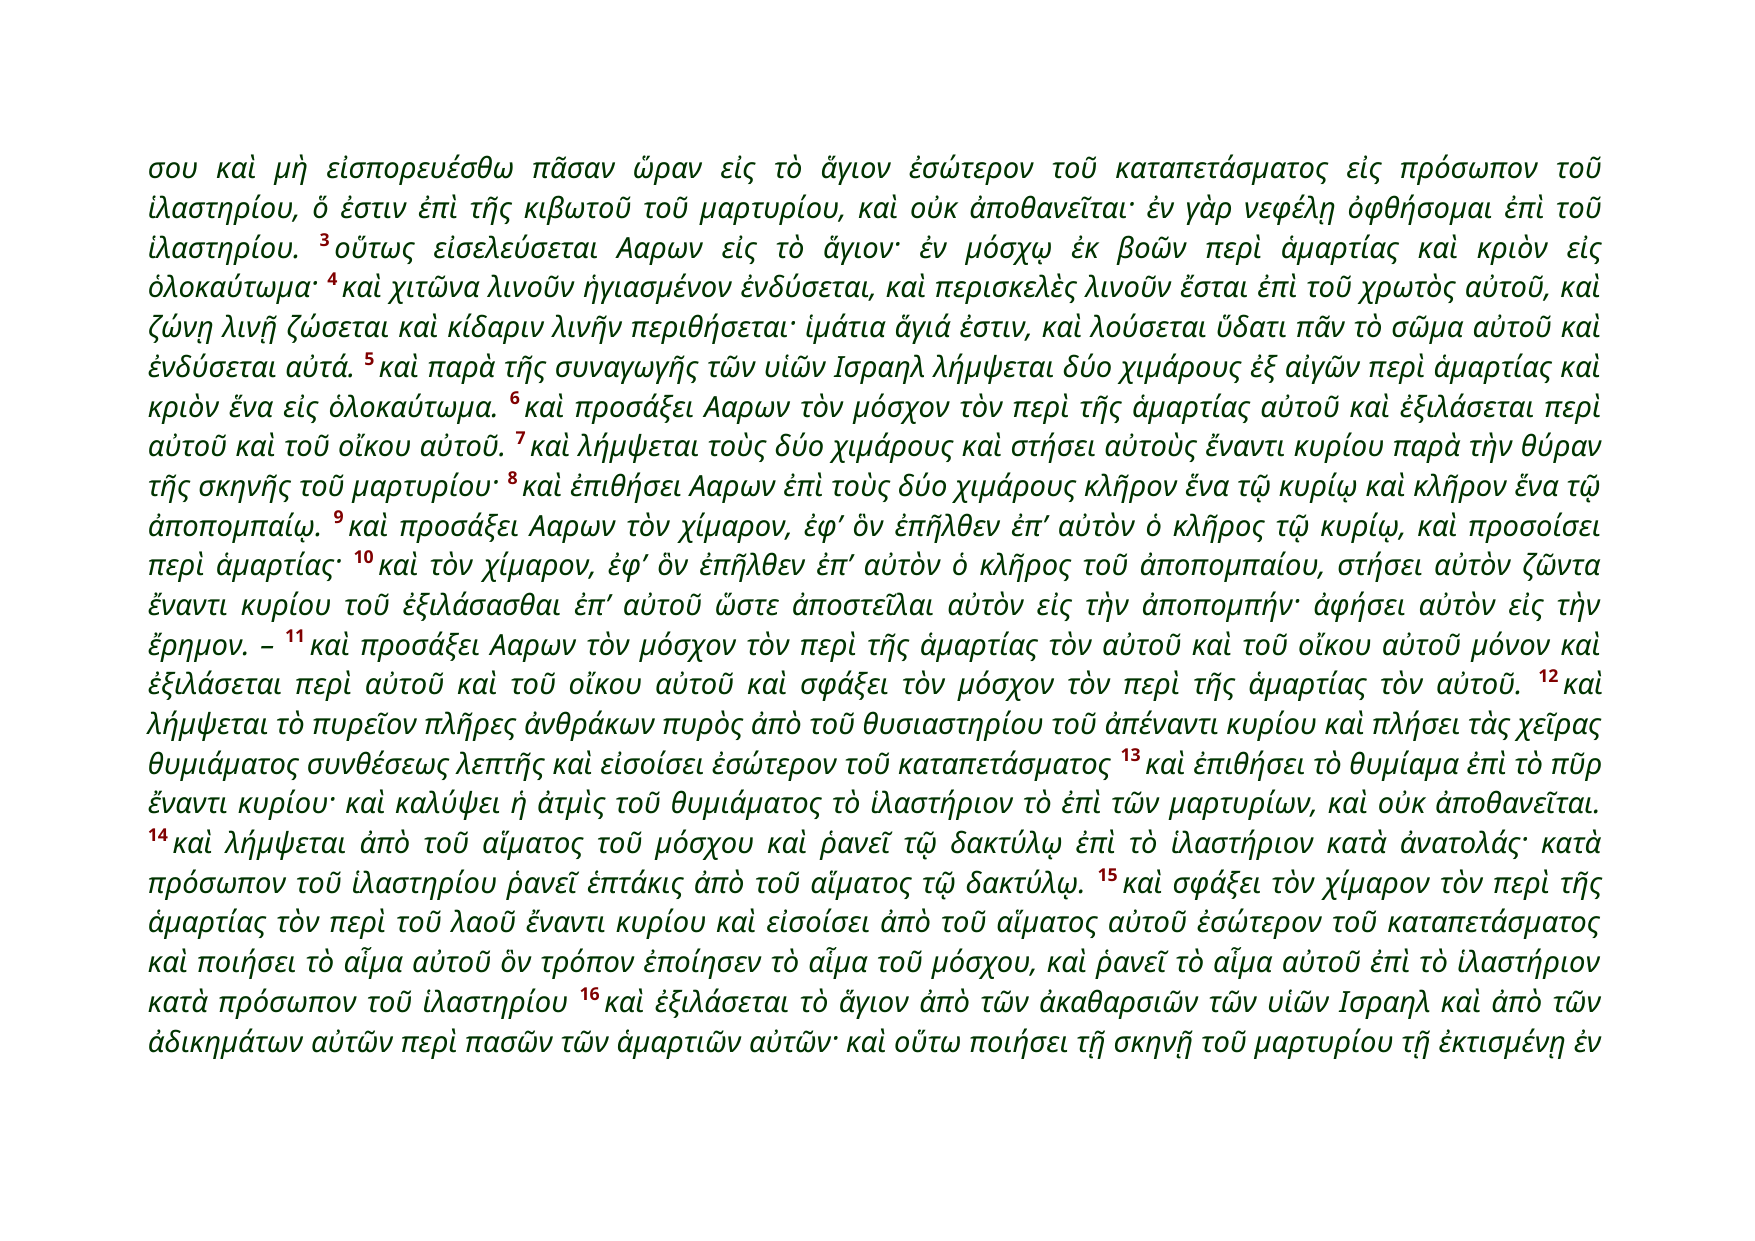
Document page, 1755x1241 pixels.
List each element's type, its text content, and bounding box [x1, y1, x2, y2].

text σου καὶ μὴ εἰσπορευέσθω πᾶσαν ὥραν εἰς τὸ ἅγιον ἐσώτερον τοῦ καταπετάσματος εἰς πρόσωπον τοῦ ἱλαστηρίου, ὅ ἐστιν ἐπὶ τῆς κιβωτοῦ τοῦ μαρτυρίου, καὶ οὐκ ἀποθανεῖται· ἐν γὰρ νεφέλῃ ὀφθήσομαι ἐπὶ τοῦ ἱλαστηρίου. 3 οὕτως εἰσελεύσεται Ααρων εἰς τὸ ἅγιον· ἐν μόσχῳ ἐκ βοῶν περὶ ἁμαρτίας καὶ κριὸν εἰς ὁλοκαύτωμα· 4 καὶ χιτῶνα λινοῦν ἡγιασμένον ἐνδύσεται, καὶ περισκελὲς λινοῦν ἔσται ἐπὶ τοῦ χρωτὸς αὐτοῦ, καὶ ζώνῃ λινῇ ζώσεται καὶ κίδαριν λινῆν περιθήσεται· ἱμάτια ἅγιά ἐστιν, καὶ λούσεται ὕδατι πᾶν τὸ σῶμα αὐτοῦ καὶ ἐνδύσεται αὐτά. 5 καὶ παρὰ τῆς συναγωγῆς τῶν υἱῶν Ισραηλ λήμψεται δύο χιμάρους ἐξ αἰγῶν περὶ ἁμαρτίας καὶ κριὸν ἕνα εἰς ὁλοκαύτωμα. 6 καὶ προσάξει Ααρων τὸν μόσχον τὸν περὶ τῆς ἁμαρτίας αὐτοῦ καὶ ἐξιλάσεται περὶ αὐτοῦ καὶ τοῦ οἴκου αὐτοῦ. 7 καὶ λήμψεται τοὺς δύο χιμάρους καὶ στήσει αὐτοὺς ἔναντι κυρίου παρὰ τὴν θύραν τῆς σκηνῆς τοῦ μαρτυρίου· 8 καὶ ἐπιθήσει Ααρων ἐπὶ τοὺς δύο χιμάρους κλῆρον ἕνα τῷ κυρίῳ καὶ κλῆρον ἕνα τῷ ἀποπομπαίῳ. 9 καὶ προσάξει Ααρων τὸν χίμαρον, ἐφ’ ὃν ἐπῆλθεν ἐπ’ αὐτὸν ὁ κλῆρος τῷ κυρίῳ, καὶ προσοίσει περὶ ἁμαρτίας· 10 καὶ τὸν χίμαρον, ἐφ’ ὃν ἐπῆλθεν ἐπ’ αὐτὸν ὁ κλῆρος τοῦ ἀποπομπαίου, στήσει αὐτὸν ζῶντα ἔναντι κυρίου τοῦ ἐξιλάσασθαι ἐπ’ αὐτοῦ ὥστε ἀποστεῖλαι αὐτὸν εἰς τὴν ἀποπομπήν· ἀφήσει αὐτὸν εἰς τὴν ἔρημον. – 11 καὶ προσάξει Ααρων τὸν μόσχον τὸν περὶ τῆς ἁμαρτίας τὸν αὐτοῦ καὶ τοῦ οἴκου αὐτοῦ μόνον καὶ ἐξιλάσεται περὶ αὐτοῦ καὶ τοῦ οἴκου αὐτοῦ καὶ σφάξει τὸν μόσχον τὸν περὶ τῆς ἁμαρτίας τὸν αὐτοῦ. 12 καὶ λήμψεται τὸ πυρεῖον πλῆρες ἀνθράκων πυρὸς ἀπὸ τοῦ θυσιαστηρίου τοῦ ἀπέναντι κυρίου καὶ πλήσει τὰς χεῖρας θυμιάματος συνθέσεως λεπτῆς καὶ εἰσοίσει ἐσώτερον τοῦ καταπετάσματος 13 καὶ ἐπιθήσει τὸ θυμίαμα ἐπὶ τὸ πῦρ ἔναντι κυρίου· καὶ καλύψει ἡ ἀτμὶς τοῦ θυμιάματος τὸ ἱλαστήριον τὸ ἐπὶ τῶν μαρτυρίων, καὶ οὐκ ἀποθανεῖται. 14 καὶ λήμψεται ἀπὸ τοῦ αἵματος τοῦ μόσχου καὶ ῥανεῖ τῷ δακτύλῳ ἐπὶ τὸ ἱλαστήριον κατὰ ἀνατολάς· κατὰ πρόσωπον τοῦ ἱλαστηρίου ῥανεῖ ἑπτάκις ἀπὸ τοῦ αἵματος τῷ δακτύλῳ. 15 καὶ σφάξει τὸν χίμαρον τὸν περὶ τῆς ἁμαρτίας τὸν περὶ τοῦ λαοῦ ἔναντι κυρίου καὶ εἰσοίσει ἀπὸ τοῦ αἵματος αὐτοῦ ἐσώτερον τοῦ καταπετάσματος καὶ ποιήσει τὸ αἷμα αὐτοῦ ὃν τρόπον ἐποίησεν τὸ αἷμα τοῦ μόσχου, καὶ ῥανεῖ τὸ αἷμα αὐτοῦ ἐπὶ τὸ ἱλαστήριον κατὰ πρόσωπον τοῦ ἱλαστηρίου 16 καὶ ἐξιλάσεται τὸ ἅγιον ἀπὸ τῶν ἀκαθαρσιῶν τῶν υἱῶν Ισραηλ καὶ ἀπὸ τῶν ἀδικημάτων αὐτῶν περὶ πασῶν τῶν ἁμαρτιῶν αὐτῶν· καὶ οὕτω ποιήσει τῇ σκηνῇ τοῦ μαρτυρίου τῇ ἐκτισμένῃ ἐν [148, 148, 1606, 1061]
